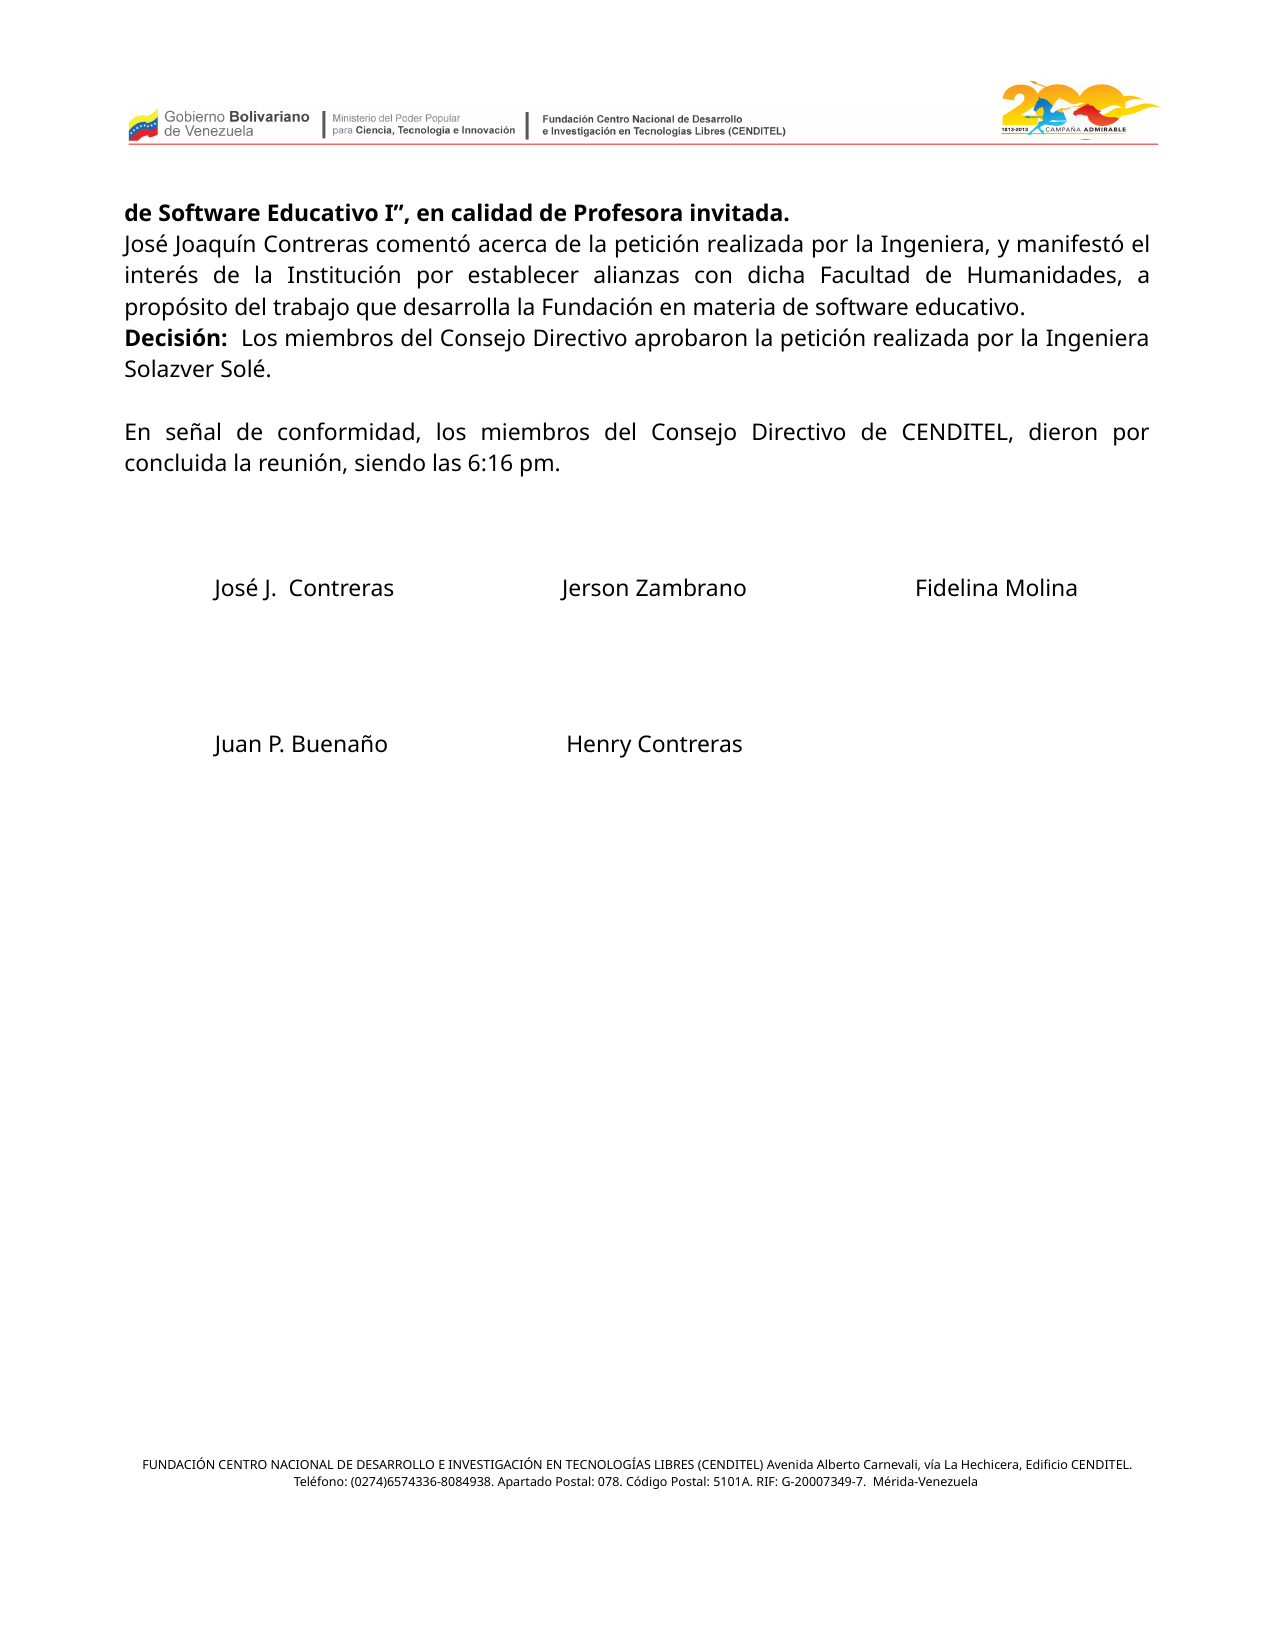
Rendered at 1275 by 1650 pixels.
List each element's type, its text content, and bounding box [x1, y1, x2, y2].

text En señal de conformidad, los miembros del Consejo Directivo de CENDITEL, dieron por concluida la reunión, siendo las 6:16 pm. [124, 416, 1151, 478]
table_cell [836, 728, 1157, 883]
table_cell Juan P. Buenaño [129, 728, 473, 883]
table_header José J. Contreras [129, 541, 473, 728]
text José Joaquín Contreras comentó acerca de la petición realizada por la Ingeniera, y manifestó el interés de la Institución por establecer alianzas con dicha Facultad de Humanidades, a propósito del trabajo que desarrolla la Fundación en materia de software educativo. [124, 228, 1151, 322]
table_cell Henry Contreras [473, 728, 836, 883]
table_header Fidelina Molina [836, 541, 1157, 728]
table_header Jerson Zambrano [473, 541, 836, 728]
text de Software Educativo I”, en calidad de Profesora invitada. [124, 197, 1151, 228]
picture [128, 76, 1165, 145]
text Decisión: Los miembros del Consejo Directivo aprobaron la petición realizada por la Ingeniera Solazver Solé. [124, 322, 1151, 384]
